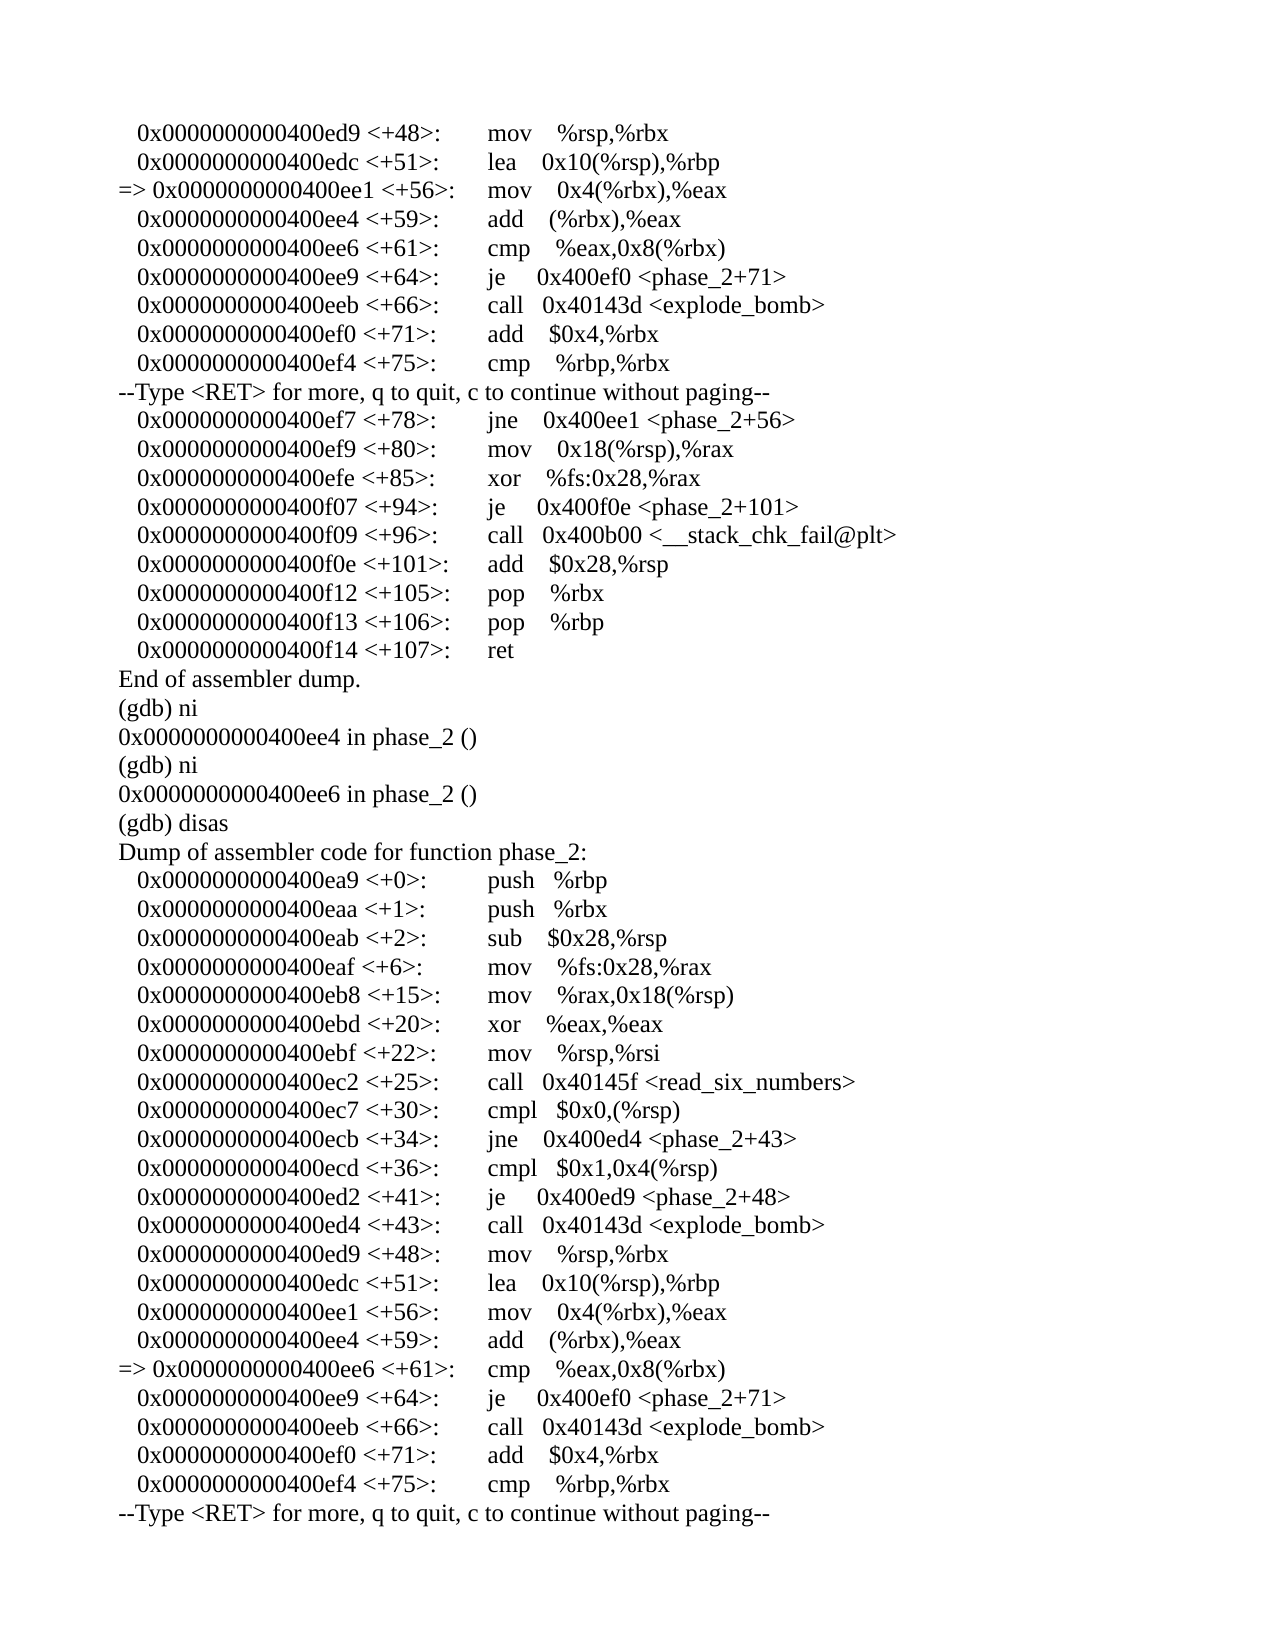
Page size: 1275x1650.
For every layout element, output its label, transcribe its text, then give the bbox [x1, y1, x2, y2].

text 0x0000000000400f12 <+105>: pop %rbx [118, 578, 1157, 607]
text 0x0000000000400ec7 <+30>: cmpl $0x0,(%rsp) [118, 1096, 1157, 1124]
text 0x0000000000400f07 <+94>: je 0x400f0e <phase_2+101> [118, 492, 1157, 521]
text --Type <RET> for more, q to quit, c to continue without paging-- [118, 1498, 1157, 1527]
text End of assembler dump. [118, 664, 1157, 693]
text 0x0000000000400eb8 <+15>: mov %rax,0x18(%rsp) [118, 981, 1157, 1009]
text 0x0000000000400ed9 <+48>: mov %rsp,%rbx [118, 118, 1157, 147]
text 0x0000000000400ef9 <+80>: mov 0x18(%rsp),%rax [118, 434, 1157, 463]
text 0x0000000000400edc <+51>: lea 0x10(%rsp),%rbp [118, 147, 1157, 176]
text 0x0000000000400edc <+51>: lea 0x10(%rsp),%rbp [118, 1268, 1157, 1297]
text 0x0000000000400f14 <+107>: ret [118, 636, 1157, 664]
text --Type <RET> for more, q to quit, c to continue without paging-- [118, 377, 1157, 406]
text 0x0000000000400ecb <+34>: jne 0x400ed4 <phase_2+43> [118, 1124, 1157, 1153]
text 0x0000000000400ef7 <+78>: jne 0x400ee1 <phase_2+56> [118, 406, 1157, 434]
text 0x0000000000400eaf <+6>: mov %fs:0x28,%rax [118, 952, 1157, 981]
text 0x0000000000400ef4 <+75>: cmp %rbp,%rbx [118, 348, 1157, 377]
text 0x0000000000400ef0 <+71>: add $0x4,%rbx [118, 1441, 1157, 1469]
text 0x0000000000400ee4 <+59>: add (%rbx),%eax [118, 204, 1157, 233]
text 0x0000000000400efe <+85>: xor %fs:0x28,%rax [118, 463, 1157, 492]
text (gdb) ni [118, 751, 1157, 779]
text => 0x0000000000400ee6 <+61>: cmp %eax,0x8(%rbx) [118, 1354, 1157, 1383]
text 0x0000000000400ebf <+22>: mov %rsp,%rsi [118, 1038, 1157, 1067]
text 0x0000000000400ee6 <+61>: cmp %eax,0x8(%rbx) [118, 233, 1157, 262]
text 0x0000000000400ee9 <+64>: je 0x400ef0 <phase_2+71> [118, 262, 1157, 291]
text 0x0000000000400ea9 <+0>: push %rbp [118, 866, 1157, 894]
text 0x0000000000400ef4 <+75>: cmp %rbp,%rbx [118, 1469, 1157, 1498]
text 0x0000000000400eeb <+66>: call 0x40143d <explode_bomb> [118, 1412, 1157, 1441]
text 0x0000000000400ef0 <+71>: add $0x4,%rbx [118, 319, 1157, 348]
text 0x0000000000400ee6 in phase_2 () [118, 779, 1157, 808]
text 0x0000000000400ed4 <+43>: call 0x40143d <explode_bomb> [118, 1211, 1157, 1239]
text 0x0000000000400ee9 <+64>: je 0x400ef0 <phase_2+71> [118, 1383, 1157, 1412]
text 0x0000000000400ed2 <+41>: je 0x400ed9 <phase_2+48> [118, 1182, 1157, 1211]
text 0x0000000000400ed9 <+48>: mov %rsp,%rbx [118, 1239, 1157, 1268]
text (gdb) disas [118, 808, 1157, 837]
text 0x0000000000400ec2 <+25>: call 0x40145f <read_six_numbers> [118, 1067, 1157, 1096]
text 0x0000000000400eeb <+66>: call 0x40143d <explode_bomb> [118, 291, 1157, 319]
text 0x0000000000400ee1 <+56>: mov 0x4(%rbx),%eax [118, 1297, 1157, 1326]
text 0x0000000000400eaa <+1>: push %rbx [118, 894, 1157, 923]
text 0x0000000000400ecd <+36>: cmpl $0x1,0x4(%rsp) [118, 1153, 1157, 1182]
text 0x0000000000400ee4 in phase_2 () [118, 722, 1157, 751]
text 0x0000000000400ebd <+20>: xor %eax,%eax [118, 1009, 1157, 1038]
text 0x0000000000400f09 <+96>: call 0x400b00 <__stack_chk_fail@plt> [118, 521, 1157, 549]
text 0x0000000000400f0e <+101>: add $0x28,%rsp [118, 549, 1157, 578]
text 0x0000000000400f13 <+106>: pop %rbp [118, 607, 1157, 636]
text (gdb) ni [118, 693, 1157, 722]
text 0x0000000000400ee4 <+59>: add (%rbx),%eax [118, 1326, 1157, 1354]
text => 0x0000000000400ee1 <+56>: mov 0x4(%rbx),%eax [118, 176, 1157, 204]
text 0x0000000000400eab <+2>: sub $0x28,%rsp [118, 923, 1157, 952]
text Dump of assembler code for function phase_2: [118, 837, 1157, 866]
